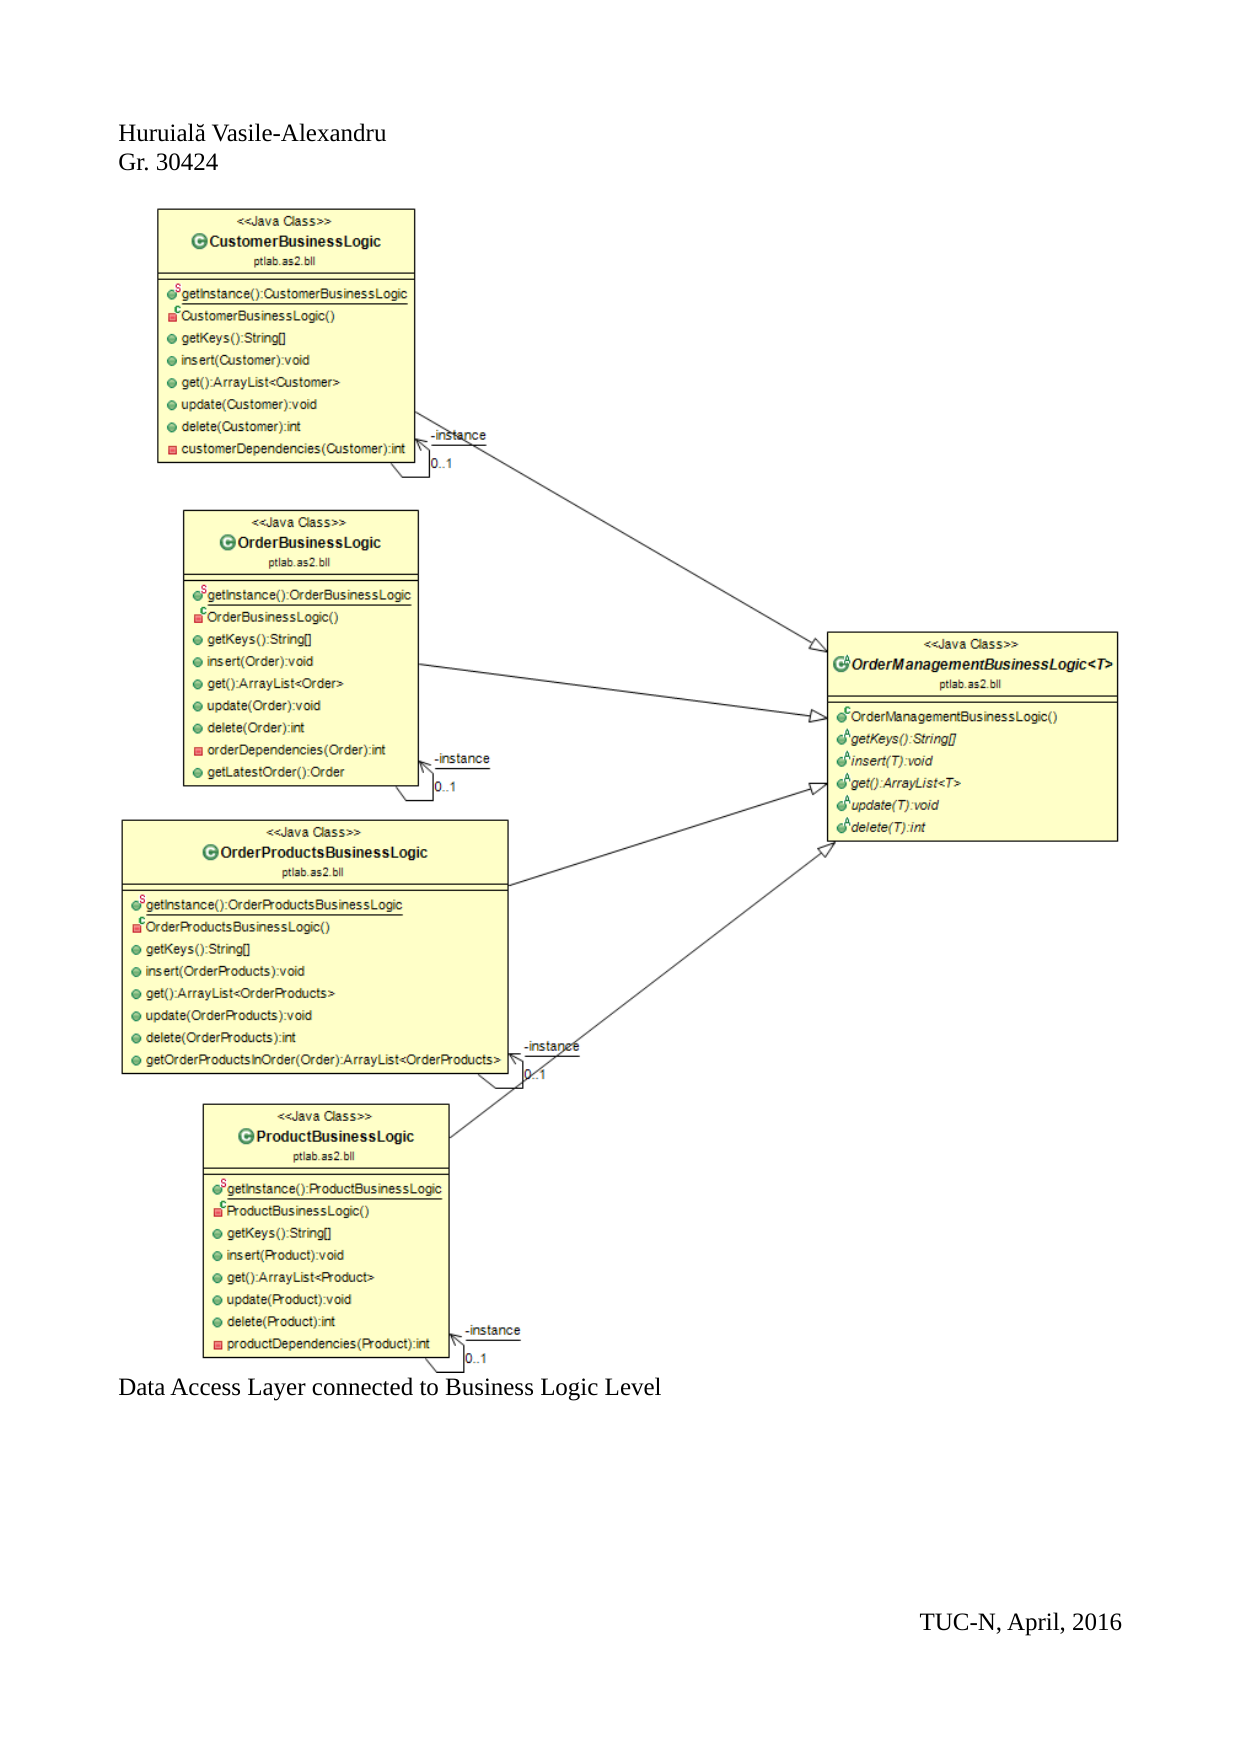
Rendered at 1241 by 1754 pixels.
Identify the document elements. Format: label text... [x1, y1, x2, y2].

text Data Access Layer connected to Business Logic Level [118, 1373, 1122, 1401]
picture [118, 205, 1122, 1373]
